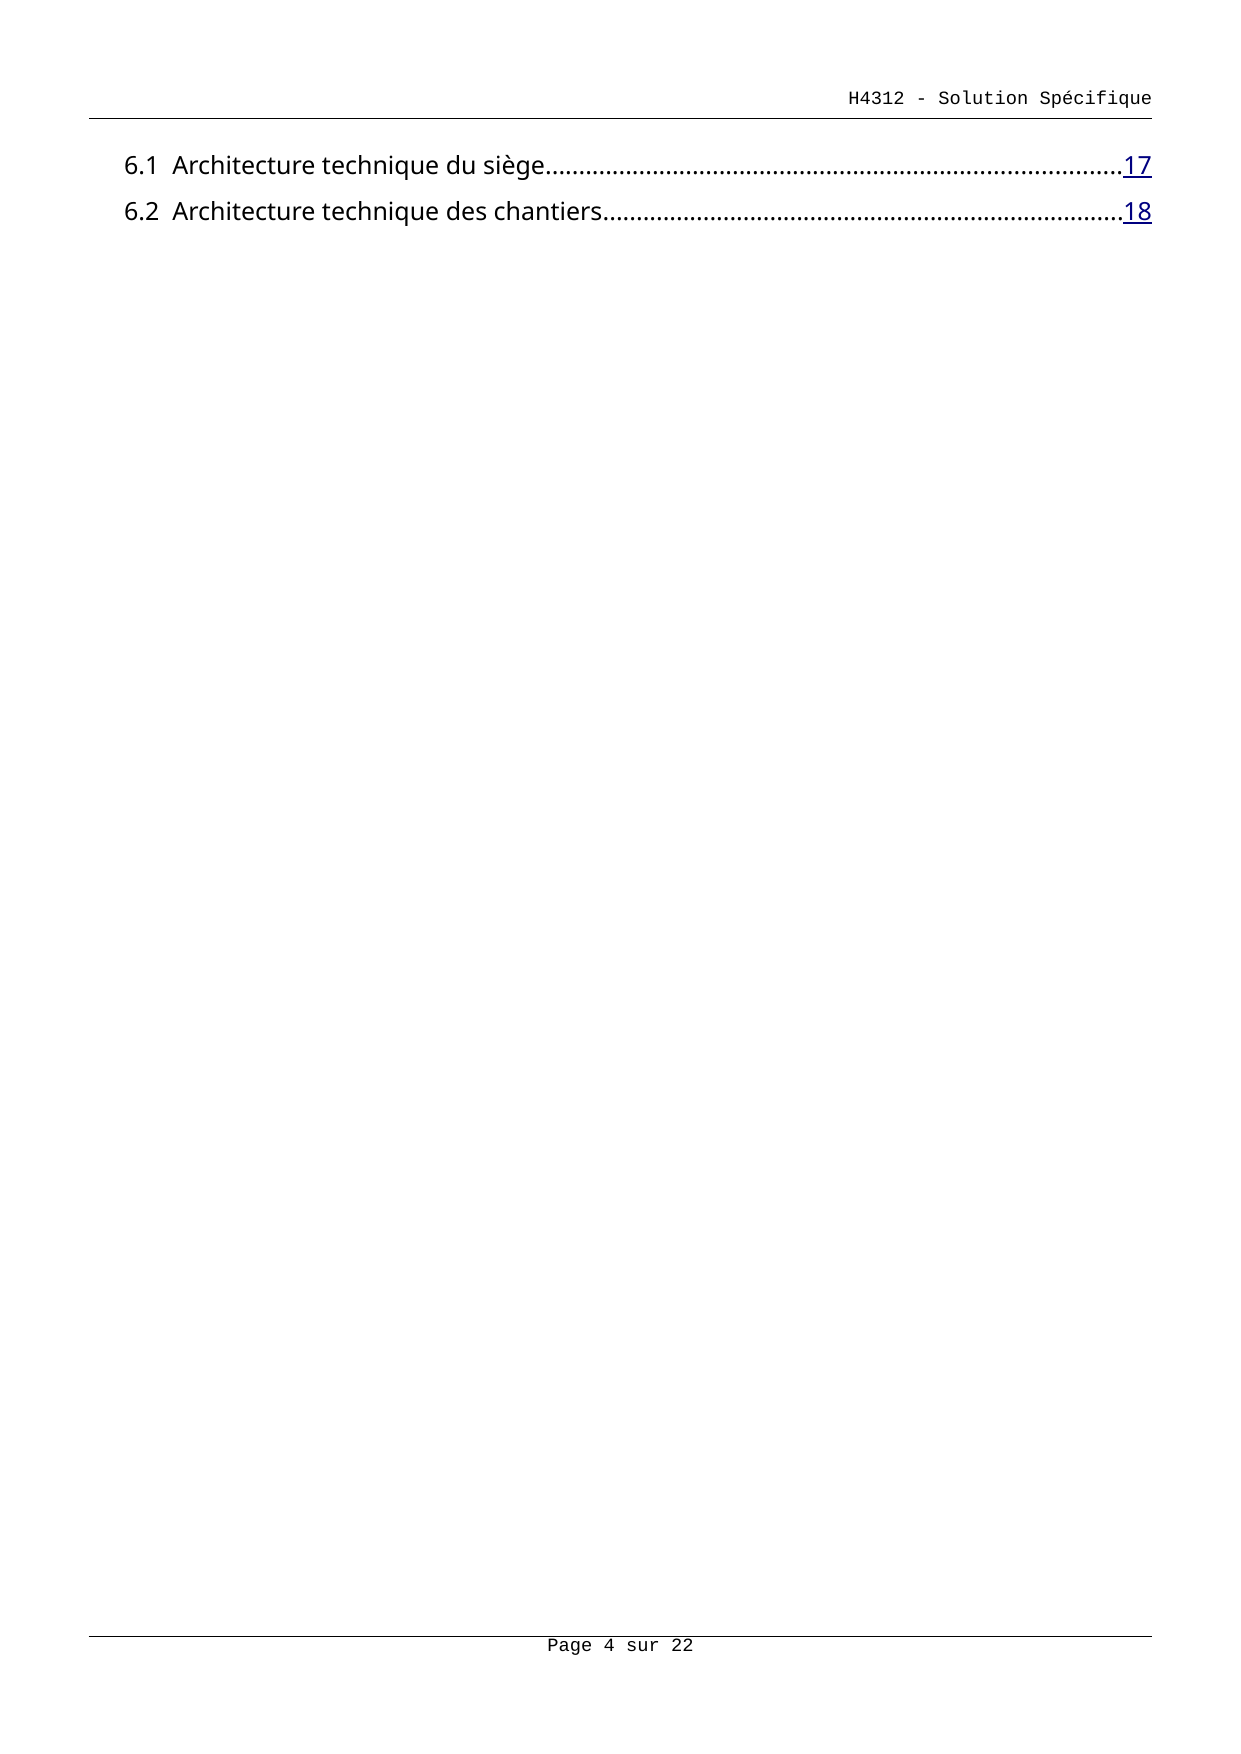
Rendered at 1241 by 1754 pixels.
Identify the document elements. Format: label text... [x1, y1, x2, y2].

text 6.1 Architecture technique du siège 17 [124, 147, 1152, 182]
text 6.2 Architecture technique des chantiers 18 [124, 193, 1152, 227]
